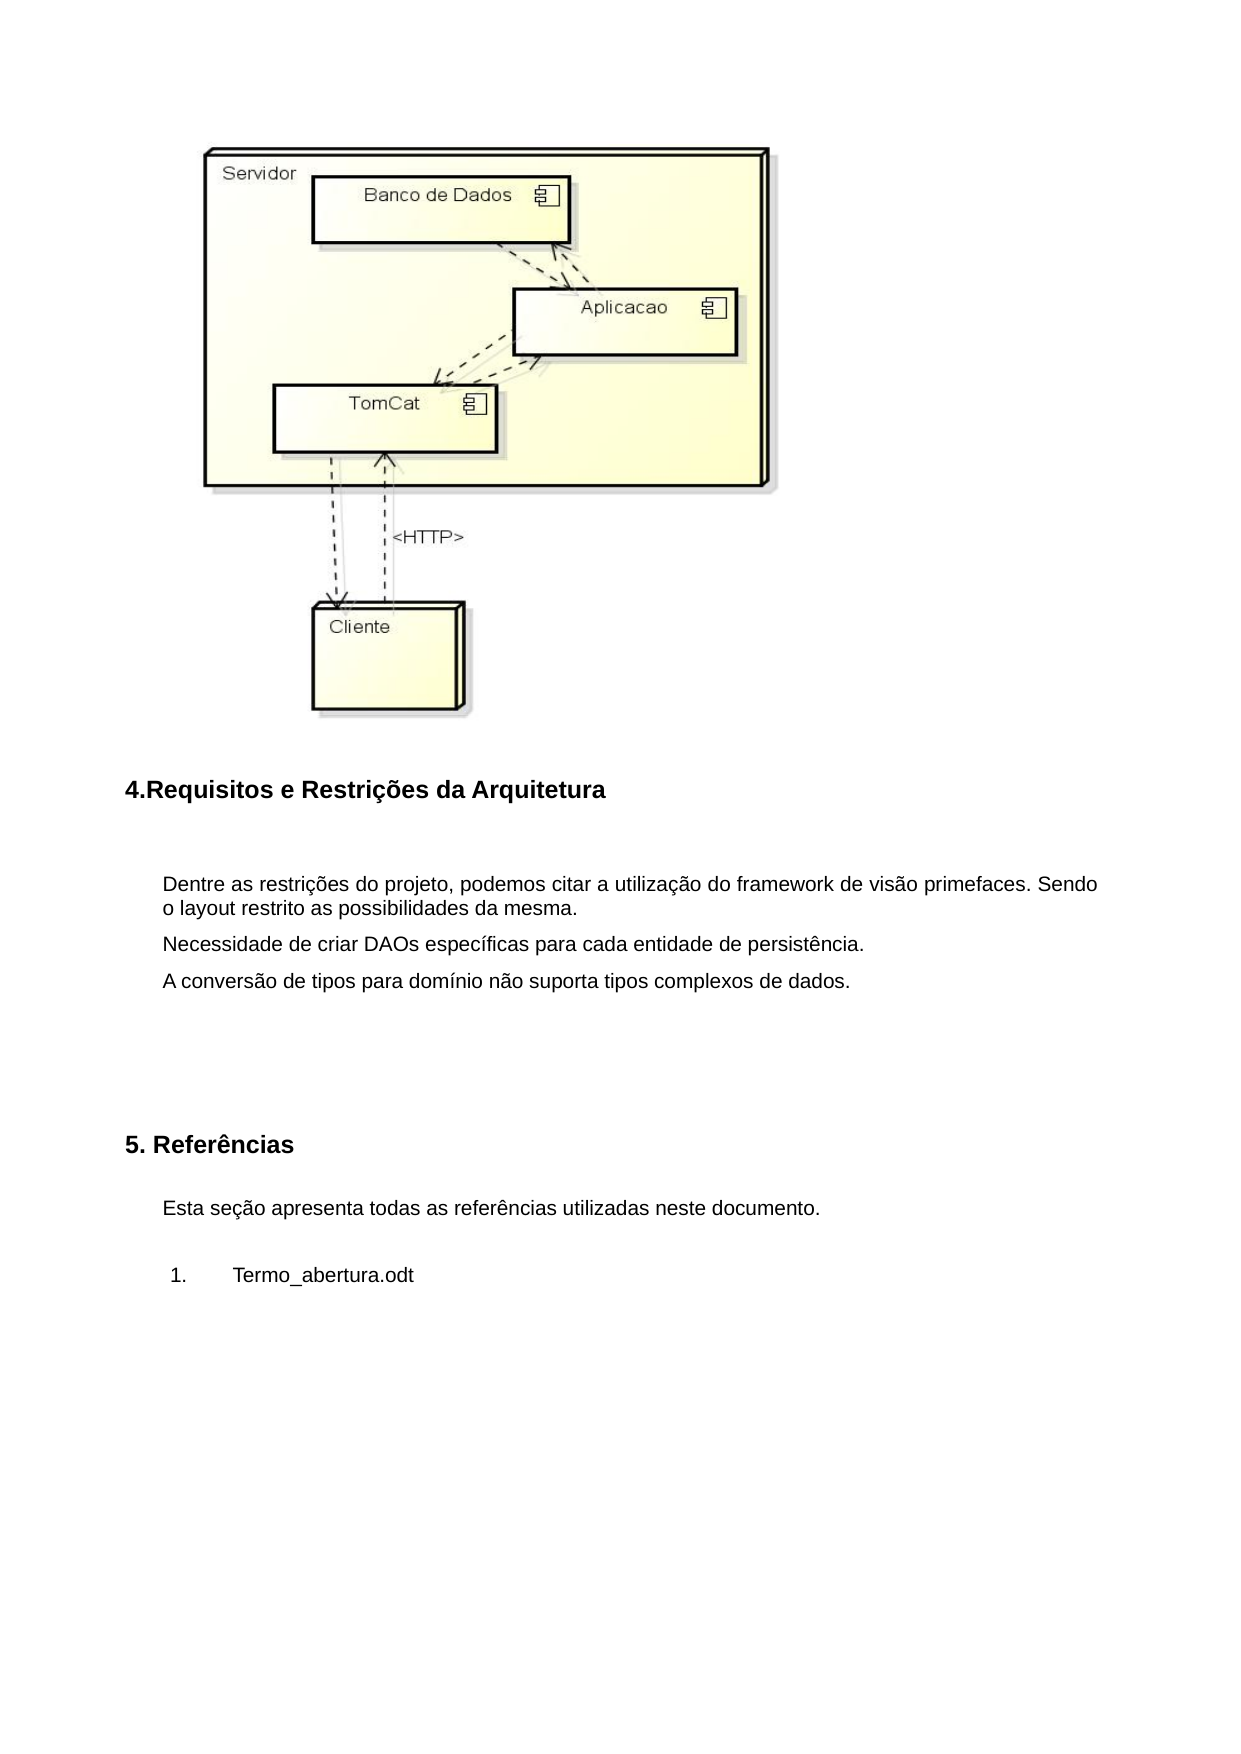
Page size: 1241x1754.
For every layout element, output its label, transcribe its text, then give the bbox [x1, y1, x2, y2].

list Requisitos e Restrições da Arquitetura [125, 775, 1100, 804]
text Esta seção apresenta todas as referências utilizadas neste documento. [162, 1196, 1100, 1220]
text Dentre as restrições do projeto, podemos citar a utilização do framework de visão primefaces. Sendo o layout restrito as possibilidades da mesma. [162, 872, 1100, 920]
text Necessidade de criar DAOs específicas para cada entidade de persistência. [162, 932, 1100, 956]
table_cell [163, 1293, 225, 1329]
list Referências [125, 1130, 1100, 1159]
table_cell [225, 1293, 1081, 1329]
table_header 1. [163, 1257, 225, 1293]
text A conversão de tipos para domínio não suporta tipos complexos de dados. [162, 969, 1100, 993]
table_header Termo_abertura.odt [225, 1257, 1081, 1293]
